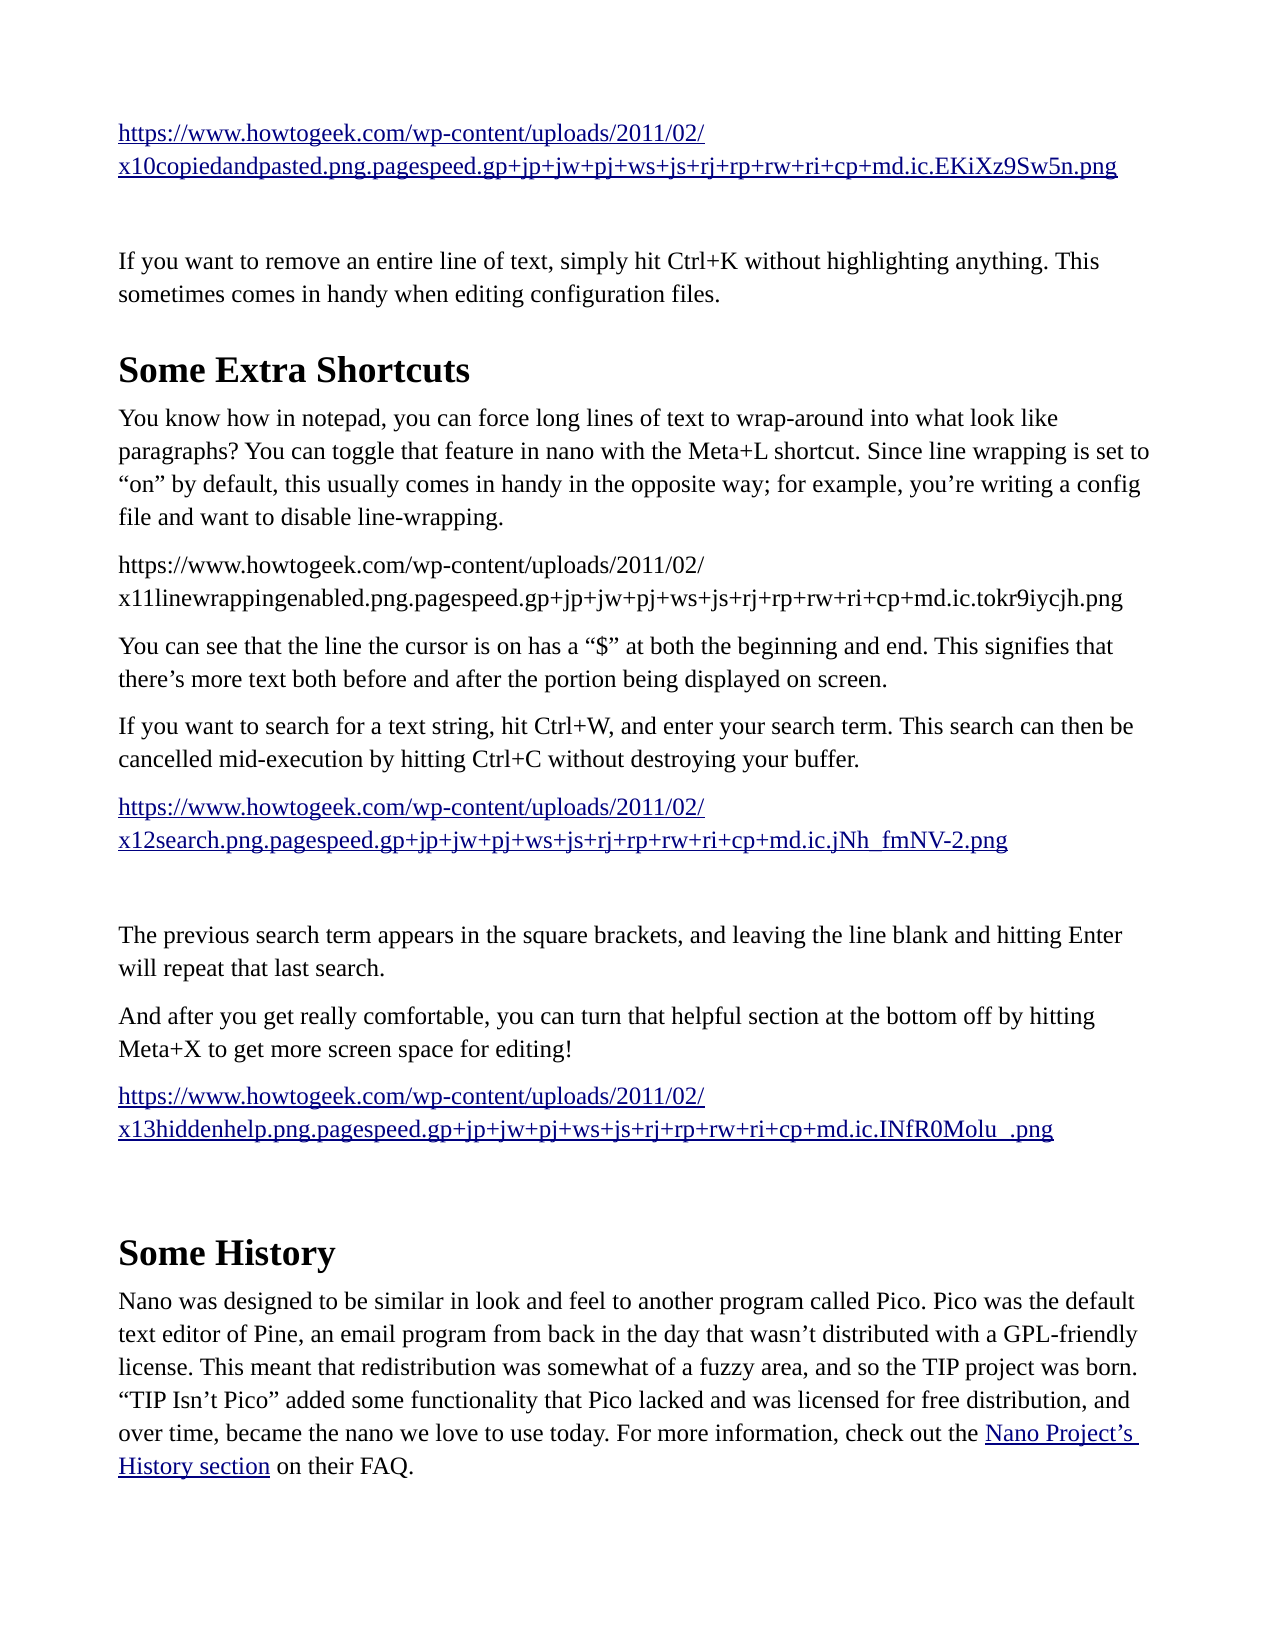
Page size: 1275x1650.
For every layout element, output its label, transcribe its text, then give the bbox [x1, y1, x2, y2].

text https://www.howtogeek.com/wp-content/uploads/2011/02/x11linewrappingenabled.png.pagespeed.gp+jp+jw+pj+ws+js+rj+rp+rw+ri+cp+md.ic.tokr9iycjh.png [118, 550, 1157, 612]
text If you want to search for a text string, hit Ctrl+W, and enter your search term. This search can then be cancelled mid-execution by hitting Ctrl+C without destroying your buffer. [118, 711, 1157, 773]
text The previous search term appears in the square brackets, and leaving the line blank and hitting Enter will repeat that last search. [118, 920, 1157, 982]
text https://www.howtogeek.com/wp-content/uploads/2011/02/x10copiedandpasted.png.pagespeed.gp+jp+jw+pj+ws+js+rj+rp+rw+ri+cp+md.ic.EKiXz9Sw5n.png [118, 118, 1157, 180]
text You know how in notepad, you can force long lines of text to wrap-around into what look like paragraphs? You can toggle that feature in nano with the Meta+L shortcut. Since line wrapping is set to “on” by default, this usually comes in handy in the opposite way; for example, you’re writing a config file and want to disable line-wrapping. [118, 403, 1157, 531]
text https://www.howtogeek.com/wp-content/uploads/2011/02/x13hiddenhelp.png.pagespeed.gp+jp+jw+pj+ws+js+rj+rp+rw+ri+cp+md.ic.INfR0Molu_.png [118, 1081, 1157, 1143]
subtitle Some Extra Shortcuts [118, 348, 1157, 391]
text And after you get really comfortable, you can turn that helpful section at the bottom off by hitting Meta+X to get more screen space for editing! [118, 1001, 1157, 1063]
subtitle Some History [118, 1231, 1157, 1274]
text https://www.howtogeek.com/wp-content/uploads/2011/02/x12search.png.pagespeed.gp+jp+jw+pj+ws+js+rj+rp+rw+ri+cp+md.ic.jNh_fmNV-2.png [118, 792, 1157, 854]
text Nano was designed to be similar in look and feel to another program called Pico. Pico was the default text editor of Pine, an email program from back in the day that wasn’t distributed with a GPL-friendly license. This meant that redistribution was somewhat of a fuzzy area, and so the TIP project was born. “TIP Isn’t Pico” added some functionality that Pico lacked and was licensed for free distribution, and over time, became the nano we love to use today. For more information, check out the Nano Project’s History section on their FAQ. [118, 1286, 1157, 1480]
text If you want to remove an entire line of text, simply hit Ctrl+K without highlighting anything. This sometimes comes in handy when editing configuration files. [118, 246, 1157, 308]
text You can see that the line the cursor is on has a “$” at both the beginning and end. This signifies that there’s more text both before and after the portion being displayed on screen. [118, 631, 1157, 692]
